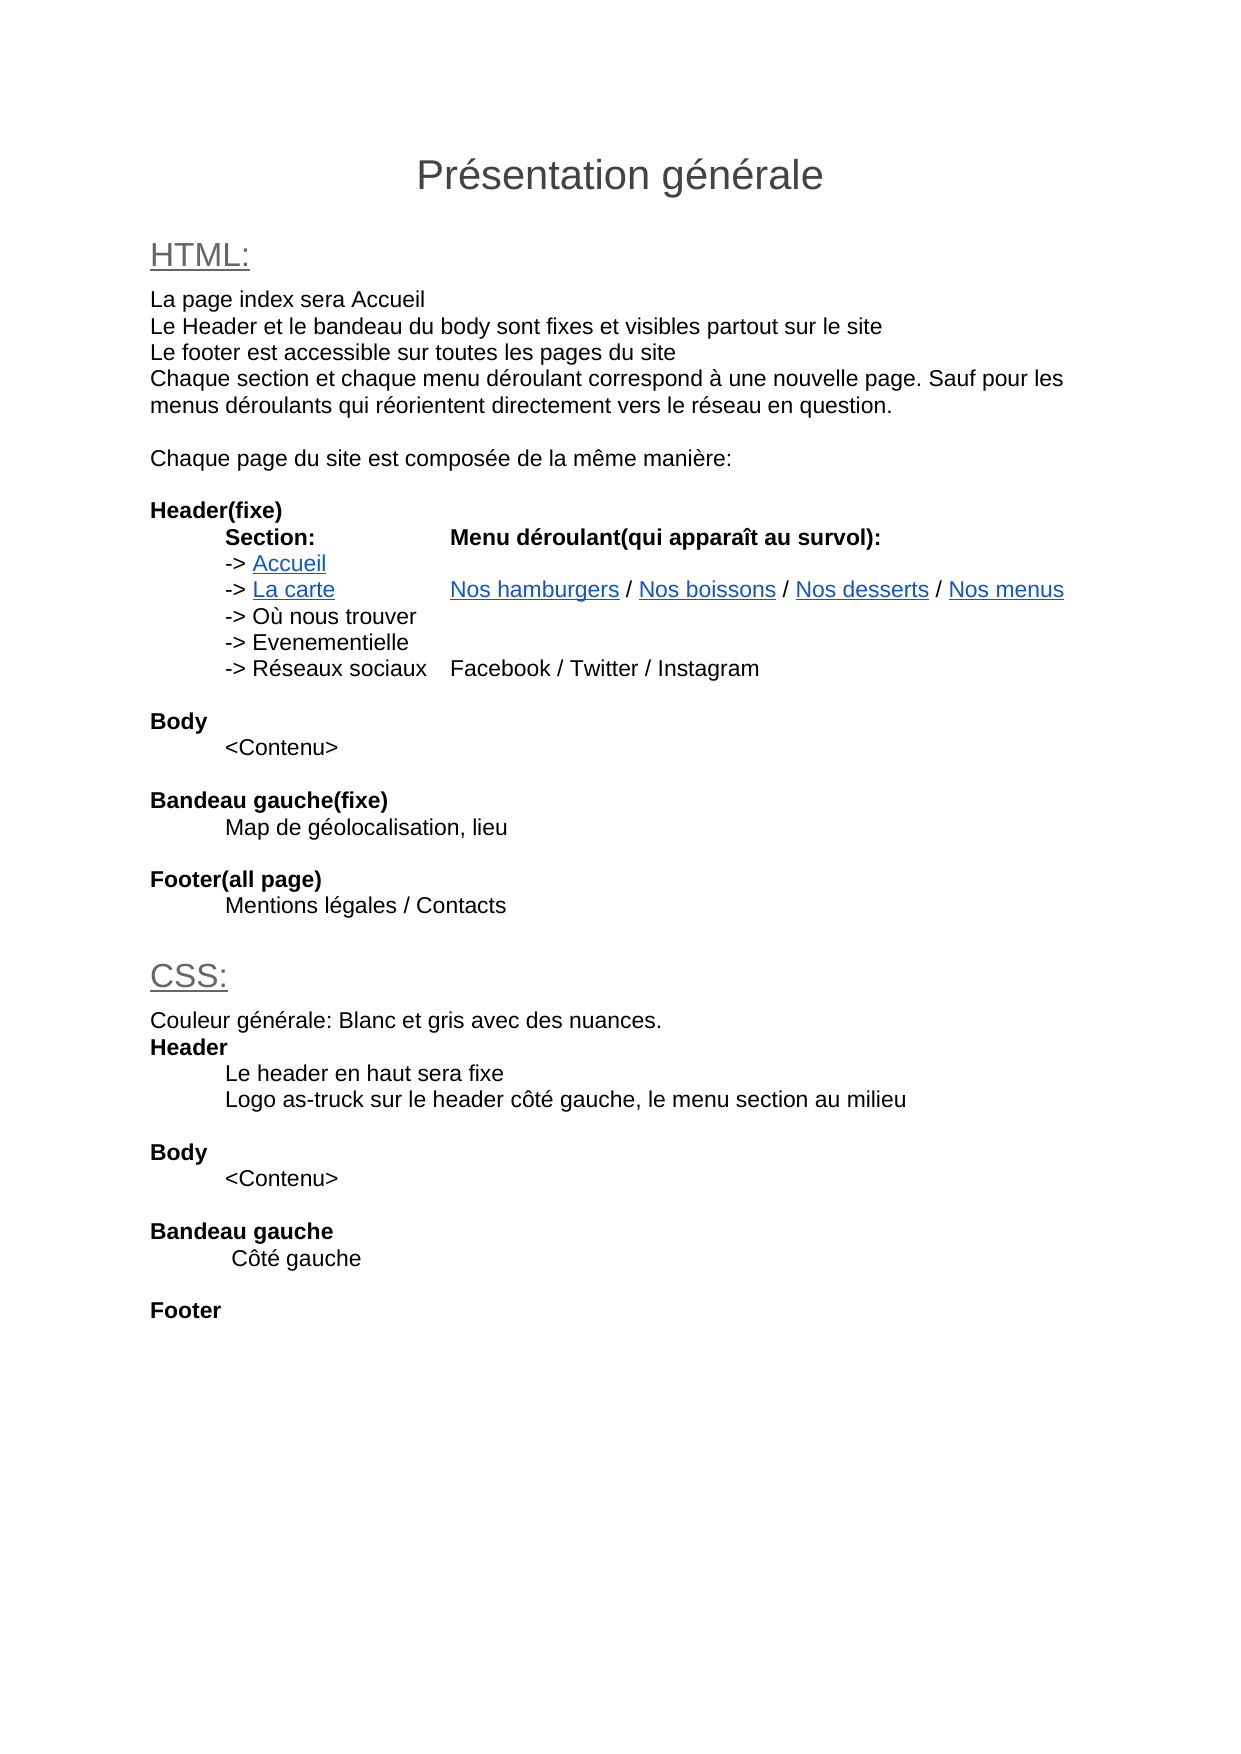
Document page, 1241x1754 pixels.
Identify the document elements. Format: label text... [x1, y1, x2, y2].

text Couleur générale: Blanc et gris avec des nuances. [150, 1007, 1090, 1034]
text -> Où nous trouver [225, 603, 1090, 629]
text Bandeau gauche [150, 1218, 1090, 1244]
text Logo as-truck sur le header côté gauche, le menu section au milieu [150, 1086, 1090, 1113]
text Section: Menu déroulant(qui apparaît au survol): [225, 523, 1090, 550]
text Footer(all page) [150, 866, 1090, 892]
text -> Accueil [225, 550, 1090, 576]
text Chaque section et chaque menu déroulant correspond à une nouvelle page. Sauf pour les menus déroulants qui réorientent directement vers le réseau en question. [150, 365, 1090, 418]
text <Contenu> [150, 734, 1090, 761]
text Body [150, 1139, 1090, 1165]
subtitle CSS: [150, 956, 1090, 995]
text Chaque page du site est composée de la même manière: [150, 444, 1090, 471]
subtitle Présentation générale [150, 150, 1090, 198]
text Mentions légales / Contacts [150, 892, 1090, 919]
text -> Evenementielle [225, 629, 1090, 655]
text Map de géolocalisation, lieu [150, 813, 1090, 840]
text Le Header et le bandeau du body sont fixes et visibles partout sur le site [150, 313, 1090, 339]
text <Contenu> [150, 1165, 1090, 1192]
text -> Réseaux sociaux Facebook / Twitter / Instagram [225, 655, 1090, 682]
text Bandeau gauche(fixe) [150, 787, 1090, 813]
text Côté gauche [150, 1244, 1090, 1271]
text Header(fixe) [150, 497, 1090, 523]
subtitle HTML: [150, 235, 1090, 274]
text Header [150, 1034, 1090, 1060]
text Body [150, 708, 1090, 734]
text Le header en haut sera fixe [225, 1060, 1090, 1086]
text Footer [150, 1297, 1090, 1323]
text La page index sera Accueil [150, 286, 1090, 313]
text -> La carte Nos hamburgers / Nos boissons / Nos desserts / Nos menus [225, 576, 1090, 603]
text Le footer est accessible sur toutes les pages du site [150, 339, 1090, 365]
